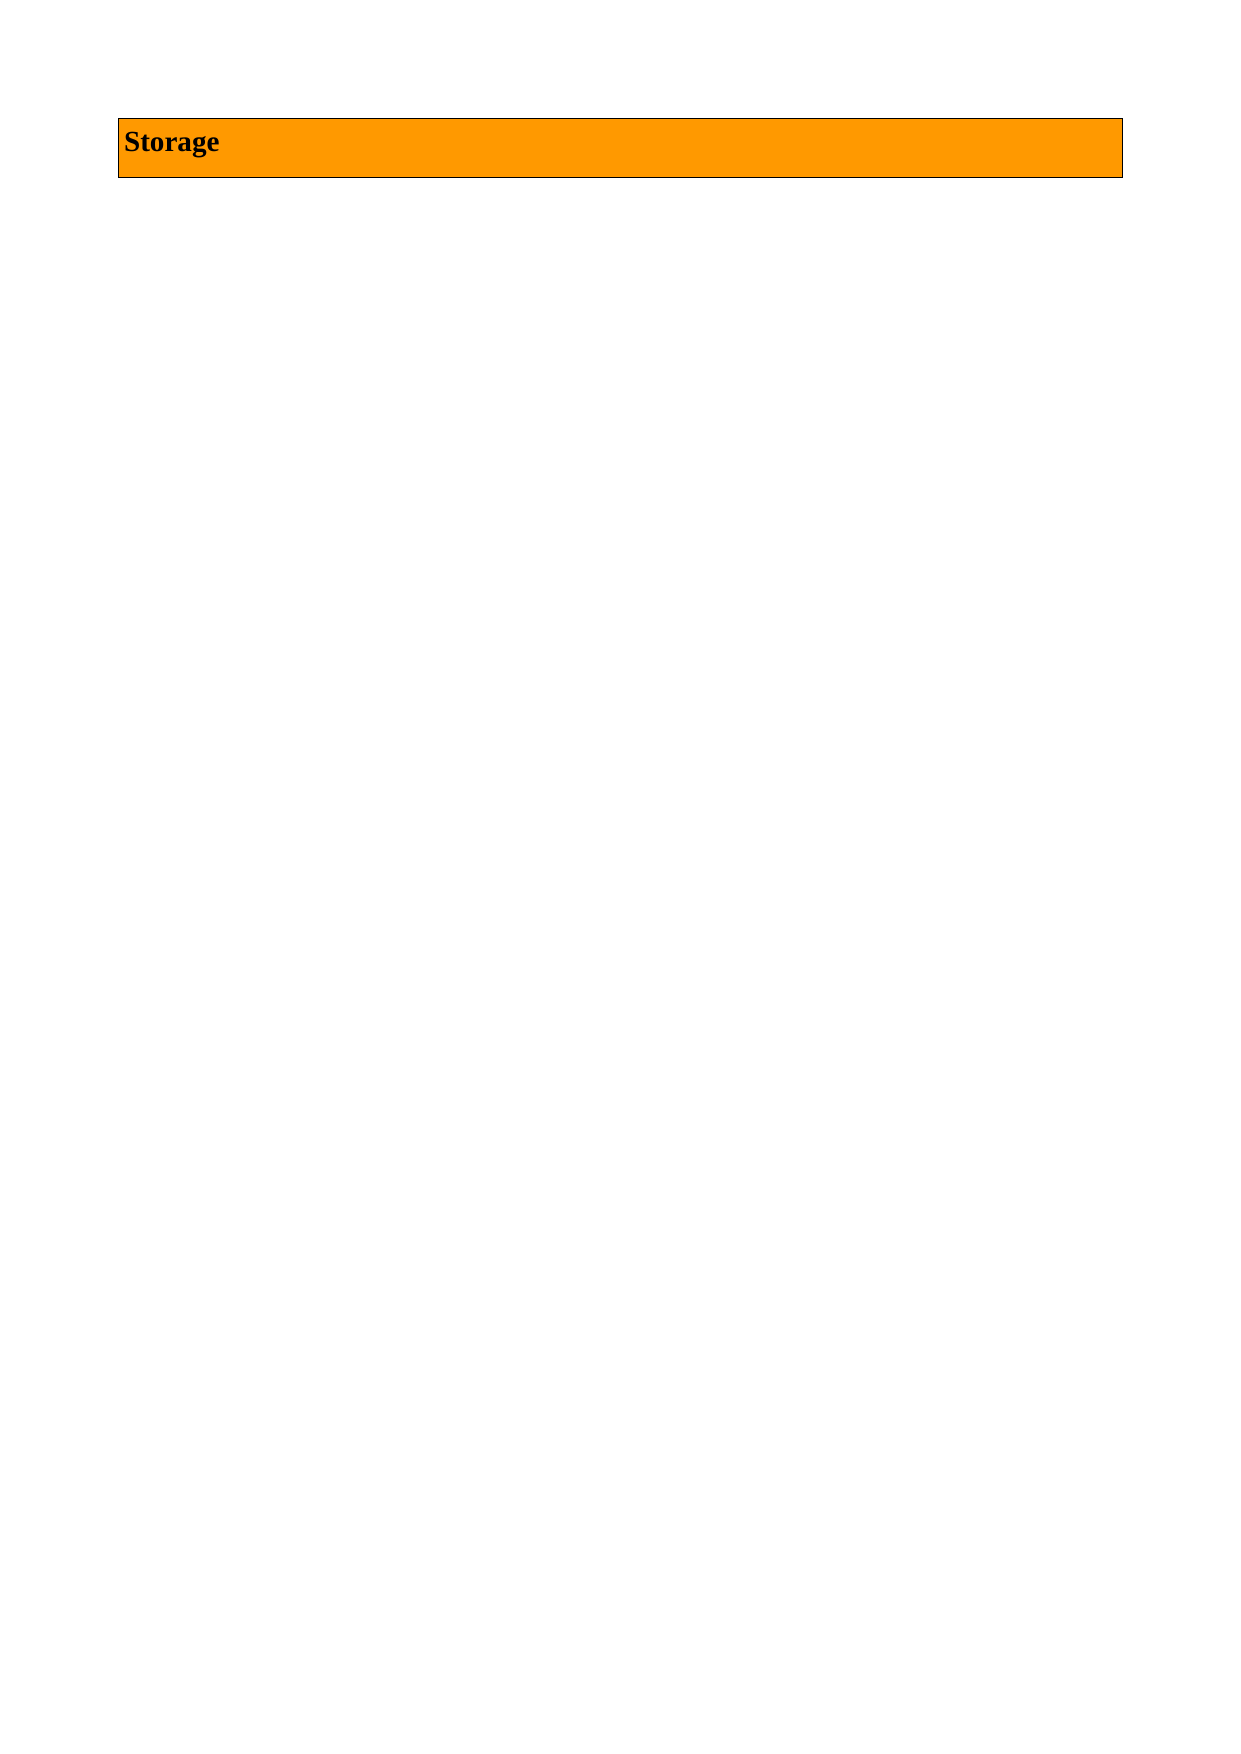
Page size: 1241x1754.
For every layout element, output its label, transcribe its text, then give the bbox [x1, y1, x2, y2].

table_header Storage [119, 119, 1122, 177]
